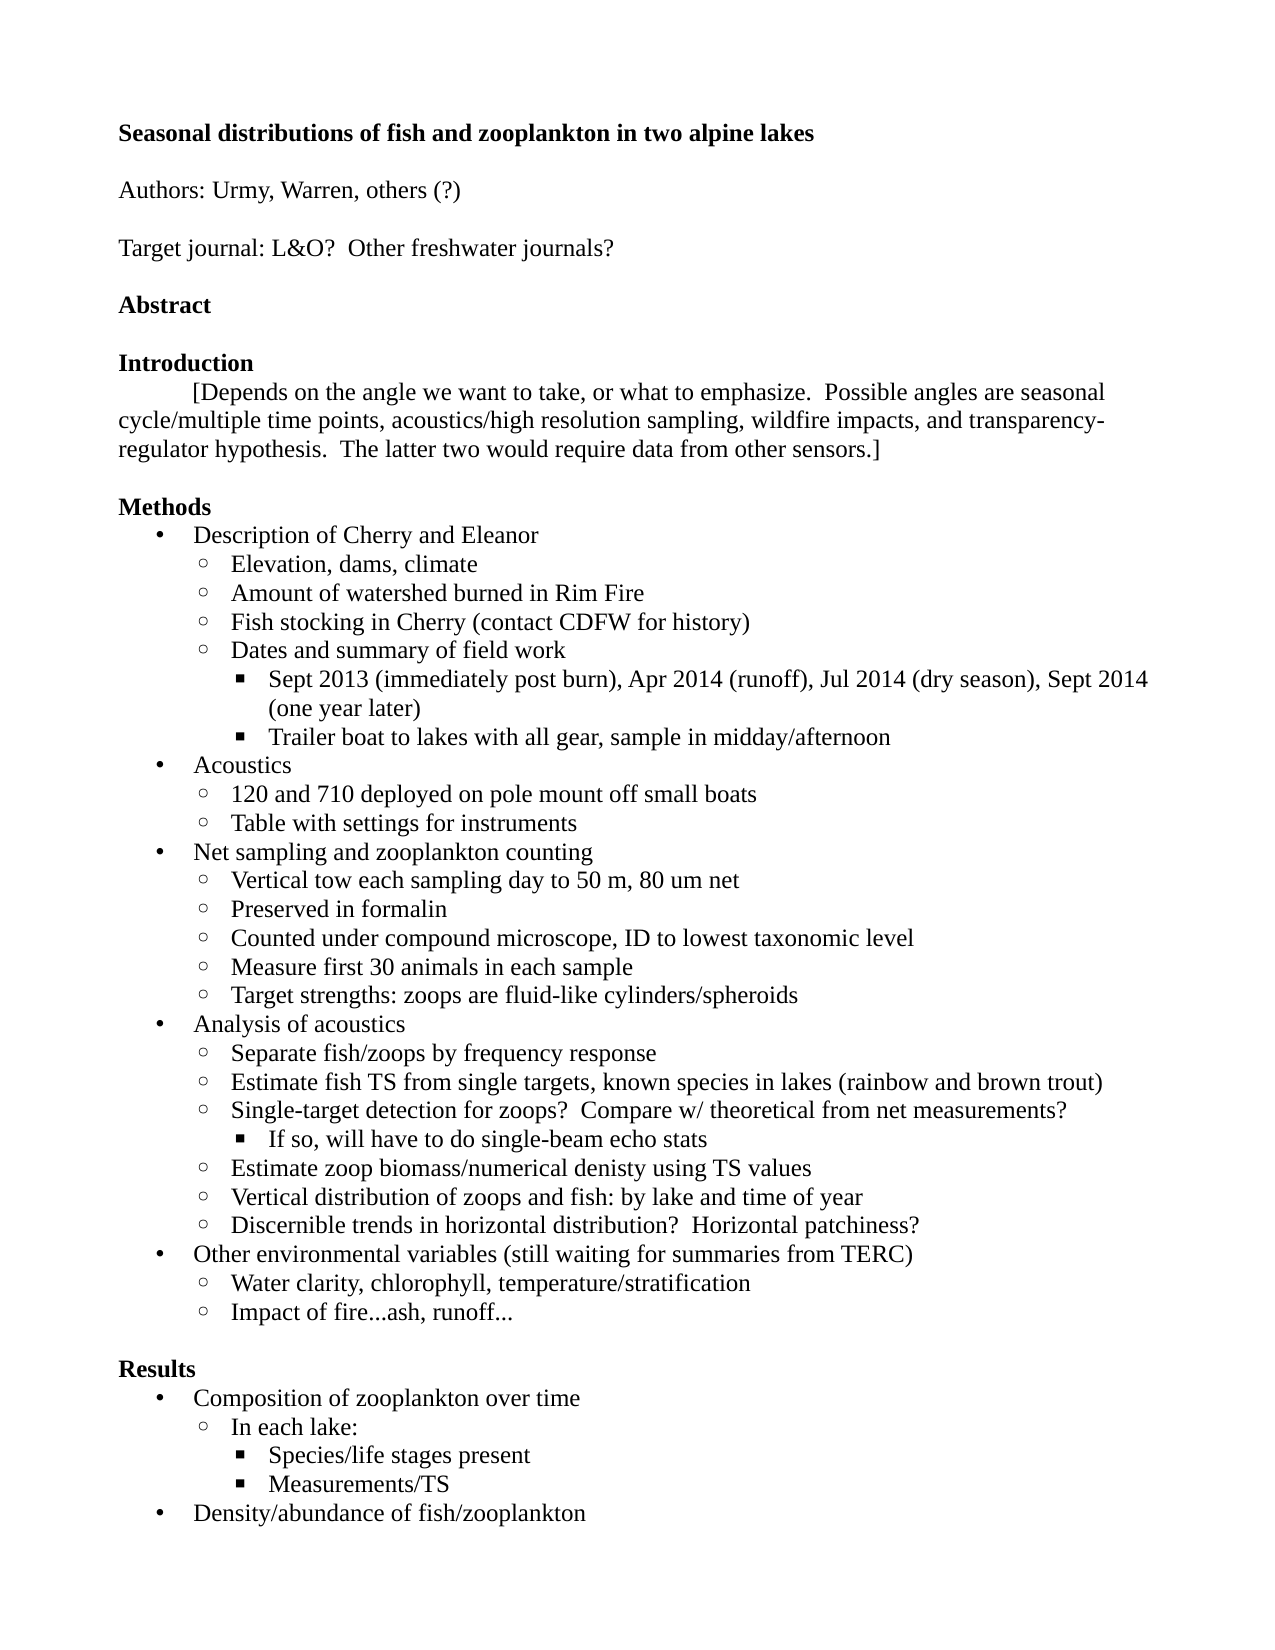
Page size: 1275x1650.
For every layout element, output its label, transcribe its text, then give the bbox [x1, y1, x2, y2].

list Trailer boat to lakes with all gear, sample in midday/afternoon [231, 722, 1157, 751]
text Introduction [118, 348, 1157, 377]
list Single-target detection for zoops? Compare w/ theoretical from net measurements? [193, 1096, 1157, 1124]
list Separate fish/zoops by frequency response [193, 1038, 1157, 1067]
text Authors: Urmy, Warren, others (?) [118, 176, 1157, 204]
list Amount of watershed burned in Rim Fire [193, 578, 1157, 607]
list Sept 2013 (immediately post burn), Apr 2014 (runoff), Jul 2014 (dry season), Sept 2014 (one year later) [231, 664, 1157, 722]
text Seasonal distributions of fish and zooplankton in two alpine lakes [118, 118, 1157, 147]
text Abstract [118, 291, 1157, 319]
list Vertical distribution of zoops and fish: by lake and time of year [193, 1182, 1157, 1211]
list Measurements/TS [231, 1469, 1157, 1498]
list Net sampling and zooplankton counting [156, 837, 1157, 866]
list Preserved in formalin [193, 894, 1157, 923]
list In each lake: [193, 1412, 1157, 1441]
list Table with settings for instruments [193, 808, 1157, 837]
list Water clarity, chlorophyll, temperature/stratification [193, 1268, 1157, 1297]
list Composition of zooplankton over time [156, 1383, 1157, 1412]
list Density/abundance of fish/zooplankton [156, 1498, 1157, 1527]
list Fish stocking in Cherry (contact CDFW for history) [193, 607, 1157, 636]
list Dates and summary of field work [193, 636, 1157, 664]
list Acoustics [156, 751, 1157, 779]
list Analysis of acoustics [156, 1009, 1157, 1038]
list Vertical tow each sampling day to 50 m, 80 um net [193, 866, 1157, 894]
list If so, will have to do single-beam echo stats [231, 1124, 1157, 1153]
list Estimate fish TS from single targets, known species in lakes (rainbow and brown trout) [193, 1067, 1157, 1096]
text Results [118, 1354, 1157, 1383]
list Counted under compound microscope, ID to lowest taxonomic level [193, 923, 1157, 952]
list Target strengths: zoops are fluid-like cylinders/spheroids [193, 981, 1157, 1009]
list Impact of fire...ash, runoff... [193, 1297, 1157, 1326]
text Methods [118, 492, 1157, 521]
text Target journal: L&O? Other freshwater journals? [118, 233, 1157, 262]
list 120 and 710 deployed on pole mount off small boats [193, 779, 1157, 808]
list Species/life stages present [231, 1441, 1157, 1469]
text [Depends on the angle we want to take, or what to emphasize. Possible angles are seasonal cycle/multiple time points, acoustics/high resolution sampling, wildfire impacts, and transparency-regulator hypothesis. The latter two would require data from other sensors.] [118, 377, 1157, 463]
list Elevation, dams, climate [193, 549, 1157, 578]
list Discernible trends in horizontal distribution? Horizontal patchiness? [193, 1211, 1157, 1239]
list Description of Cherry and Eleanor [156, 521, 1157, 549]
list Estimate zoop biomass/numerical denisty using TS values [193, 1153, 1157, 1182]
list Other environmental variables (still waiting for summaries from TERC) [156, 1239, 1157, 1268]
list Measure first 30 animals in each sample [193, 952, 1157, 981]
